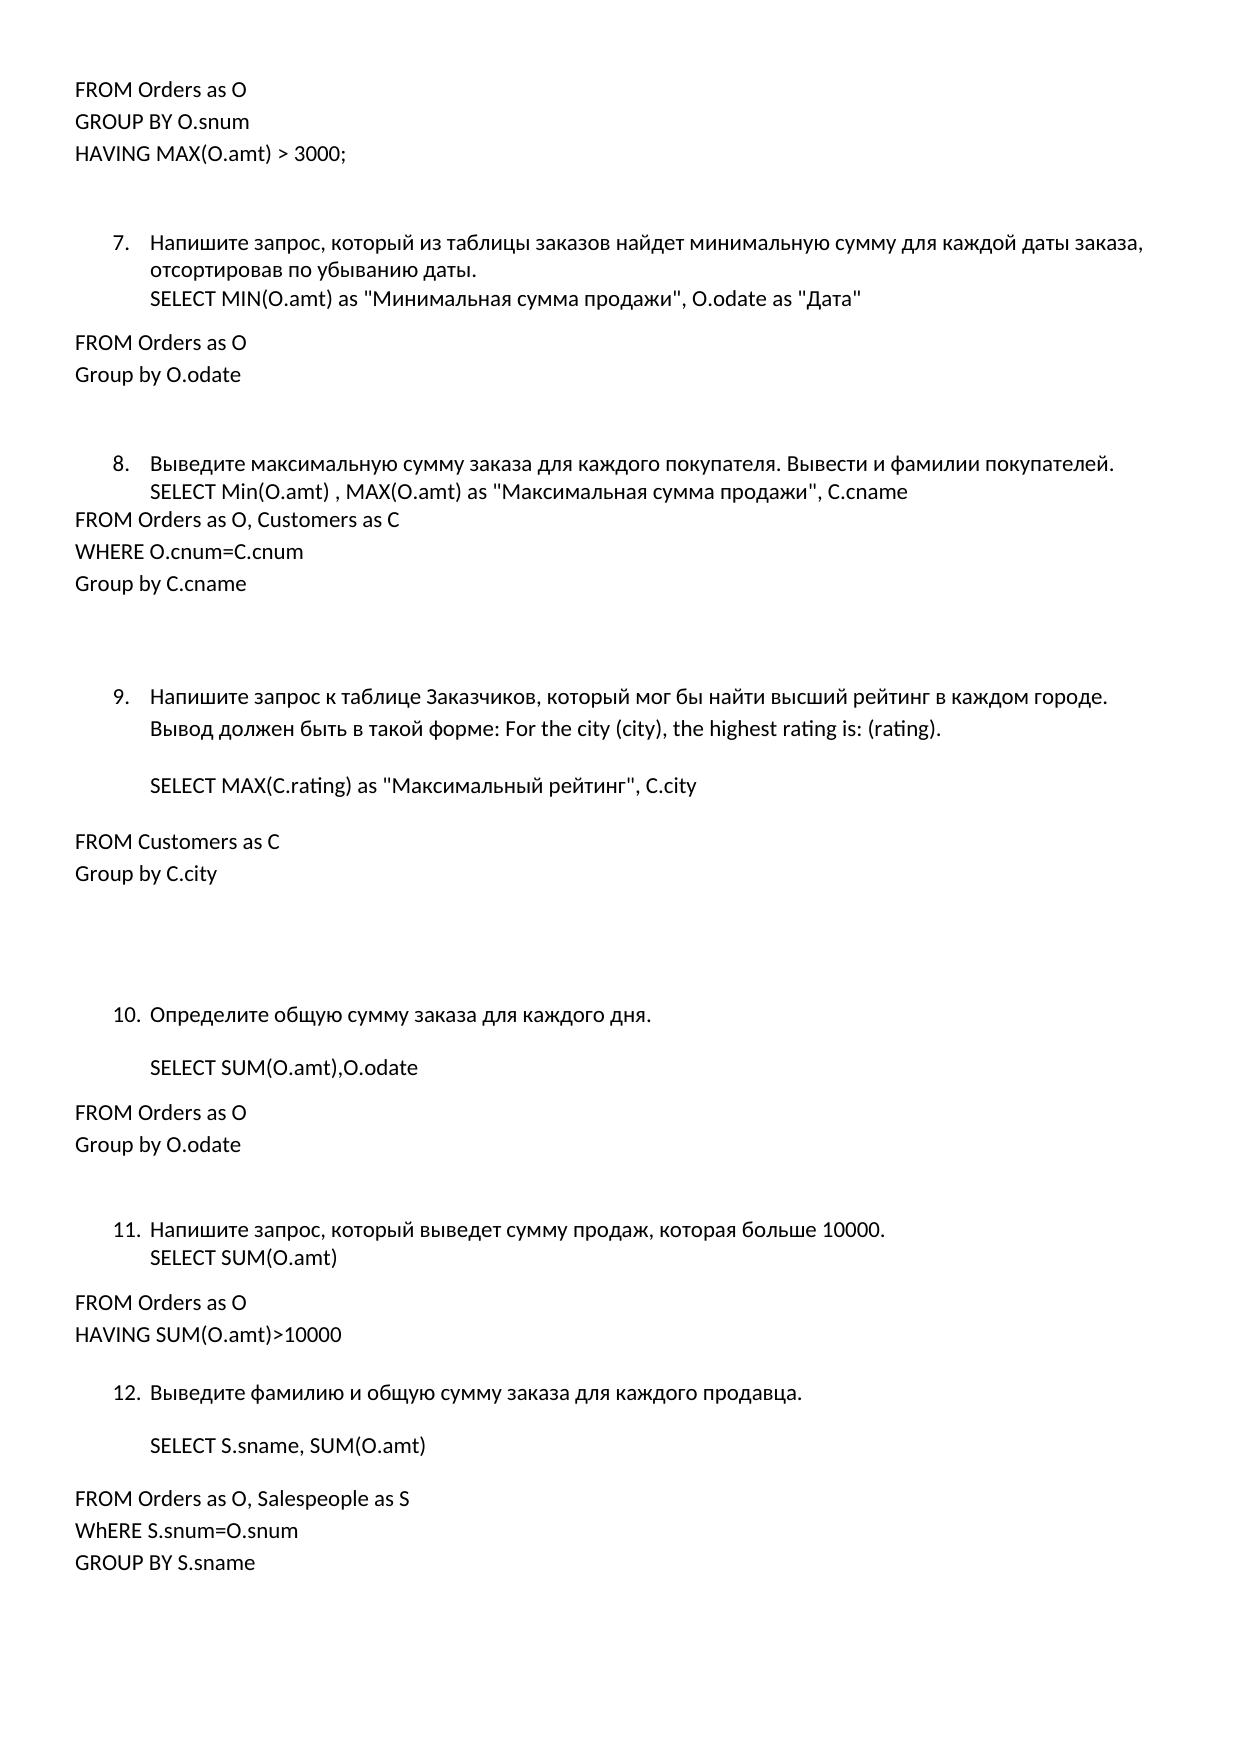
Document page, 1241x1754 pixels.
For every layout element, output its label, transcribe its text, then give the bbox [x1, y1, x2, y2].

text Group by O.odate [75, 361, 1165, 388]
text FROM Orders as O [75, 1098, 1165, 1126]
list SELECT MAX(C.rating) as "Максимальный рейтинг", C.city [112, 771, 1165, 799]
text FROM Orders as O [75, 1288, 1165, 1316]
list Напишите запрос, который из таблицы заказов найдет минимальную сумму для каждой даты заказа, отсортировав по убыванию даты. [112, 228, 1165, 284]
list SELECT Min(O.amt) , MAX(O.amt) as "Максимальная сумма продажи", C.cname [112, 477, 1165, 505]
text Group by C.city [75, 859, 1165, 887]
text Group by C.cname [75, 569, 1165, 597]
text GROUP BY O.snum [75, 107, 1165, 135]
list SELECT SUM(O.amt),O.odate [112, 1053, 1165, 1081]
text Group by O.odate [75, 1130, 1165, 1158]
text WHERE O.cnum=C.cnum [75, 537, 1165, 565]
text WhERE S.snum=O.snum [75, 1516, 1165, 1544]
list SELECT MIN(O.amt) as "Минимальная сумма продажи", O.odate as "Дата" [112, 284, 1165, 312]
text FROM Orders as O, Customers as C [75, 505, 1165, 533]
text HAVING SUM(O.amt)>10000 [75, 1320, 1165, 1348]
list SELECT S.sname, SUM(O.amt) [112, 1431, 1165, 1459]
list Выведите максимальную сумму заказа для каждого покупателя. Вывести и фамилии покупателей. [112, 449, 1165, 477]
text GROUP BY S.sname [75, 1548, 1165, 1576]
text FROM Orders as O [75, 75, 1165, 103]
text FROM Orders as O [75, 328, 1165, 356]
text FROM Customers as C [75, 827, 1165, 855]
list Выведите фамилию и общую сумму заказа для каждого продавца. [112, 1378, 1165, 1406]
list Напишите запрос, который выведет сумму продаж, которая больше 10000. [112, 1216, 1165, 1243]
list Определите общую сумму заказа для каждого дня. [112, 1000, 1165, 1028]
list Напишите запрос к таблице Заказчиков, который мог бы найти высший рейтинг в каждом городе. Вывод должен быть в такой форме: For the city (city), the highest rating is: (rating). [112, 682, 1165, 743]
list SELECT SUM(O.amt) [112, 1243, 1165, 1272]
text FROM Orders as O, Salespeople as S [75, 1484, 1165, 1512]
text HAVING MAX(O.amt) > 3000; [75, 139, 1165, 167]
